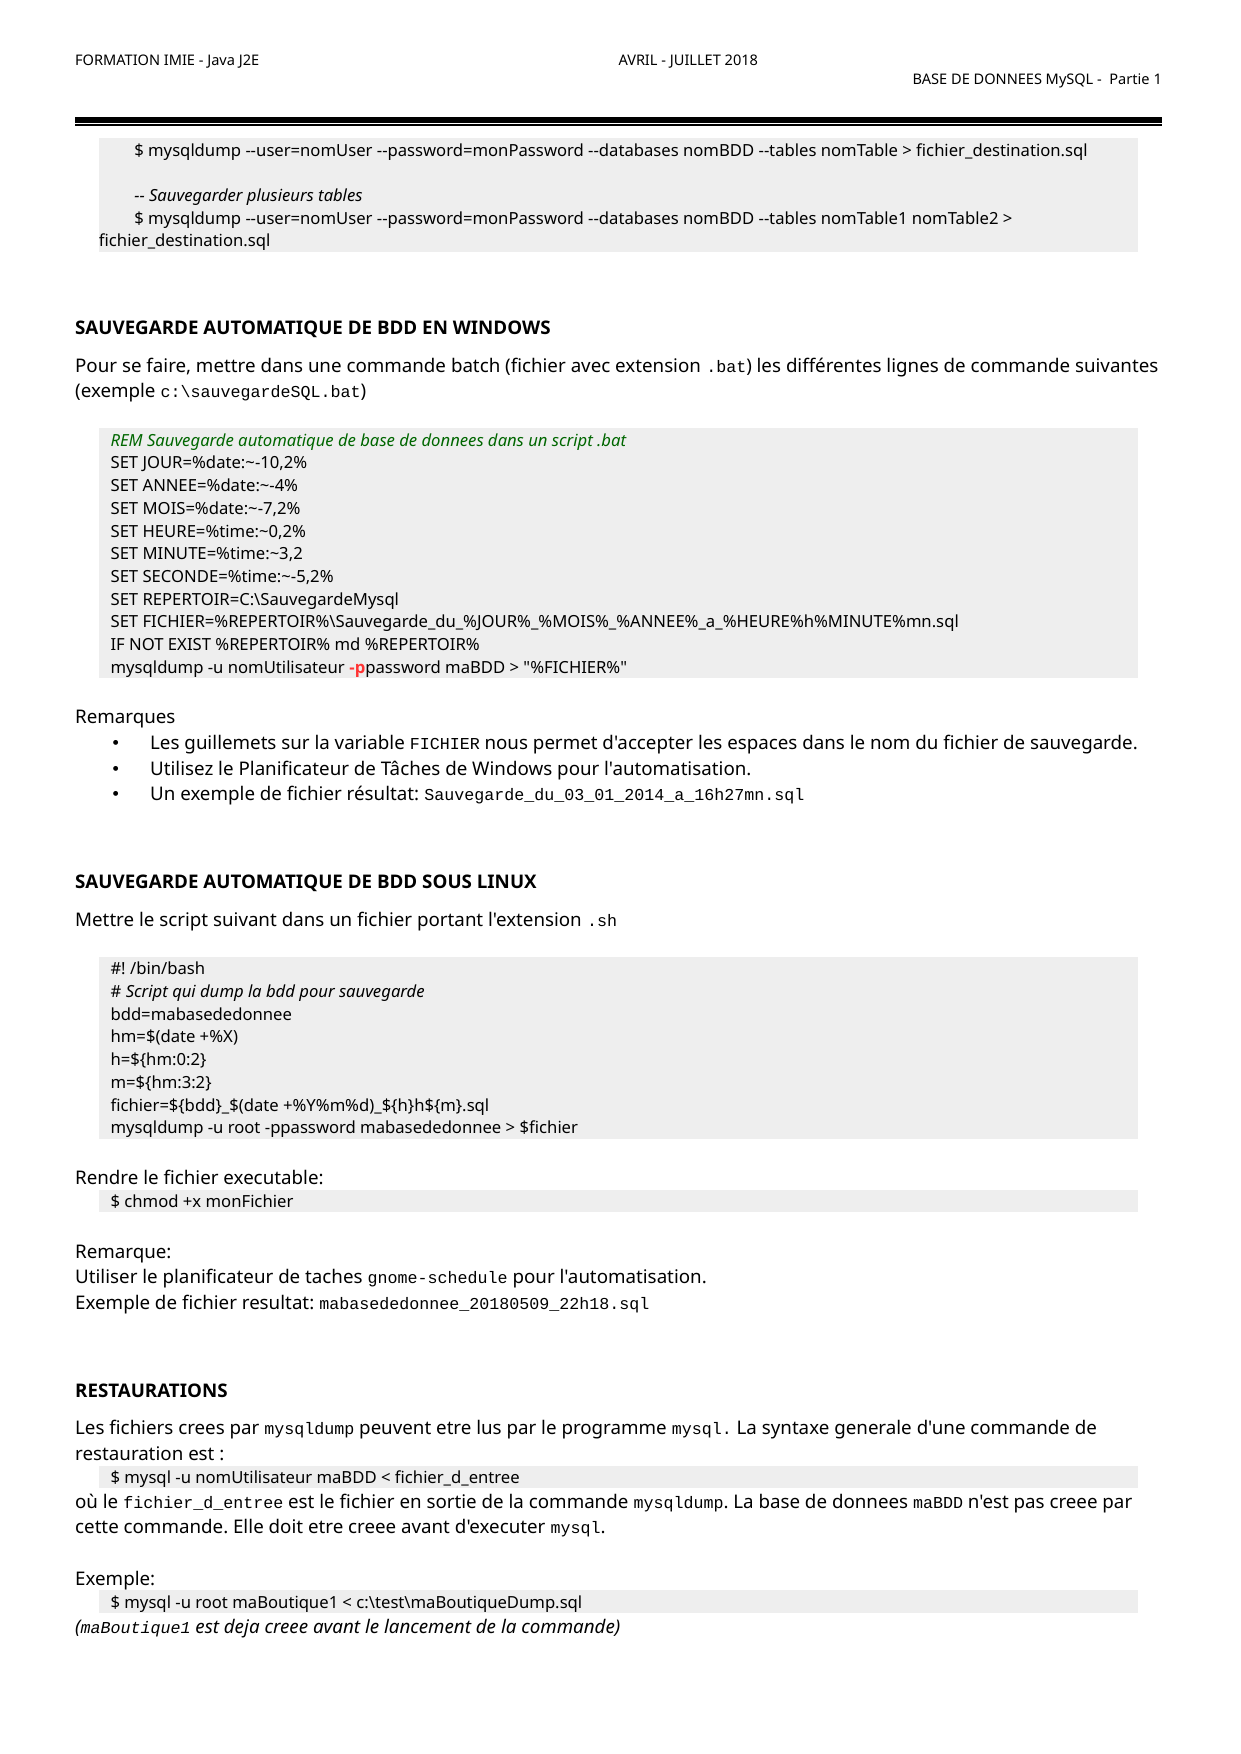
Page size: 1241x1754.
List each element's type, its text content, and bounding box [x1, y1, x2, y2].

text SET SECONDE=%time:~-5,2% [99, 565, 1138, 587]
text SET ANNEE=%date:~-4% [99, 474, 1138, 497]
text SAUVEGARDE AUTOMATIQUE DE BDD EN WINDOWS [75, 314, 1162, 340]
text (maBoutique1 est deja creee avant le lancement de la commande) [75, 1613, 1162, 1639]
text SET MINUTE=%time:~3,2 [99, 542, 1138, 565]
text fichier=${bdd}_$(date +%Y%m%d)_${h}h${m}.sql [99, 1093, 1138, 1116]
text REM Sauvegarde automatique de base de donnees dans un script .bat [99, 428, 1138, 451]
text $ mysqldump --user=nomUser --password=monPassword --databases nomBDD --tables nomTable > fichier_destination.sql [99, 138, 1138, 161]
text Les fichiers crees par mysqldump peuvent etre lus par le programme mysql. La syntaxe generale d'une commande de restauration est : [75, 1414, 1162, 1466]
text Mettre le script suivant dans un fichier portant l'extension .sh [75, 906, 1162, 931]
text Utiliser le planificateur de taches gnome-schedule pour l'automatisation. [75, 1263, 1162, 1289]
text RESTAURATIONS [75, 1377, 1162, 1403]
text Pour se faire, mettre dans une commande batch (fichier avec extension .bat) les différentes lignes de commande suivantes (exemple c:\sauvegardeSQL.bat) [75, 352, 1162, 403]
text bdd=mabasededonnee [99, 1002, 1138, 1025]
text SET JOUR=%date:~-10,2% [99, 451, 1138, 474]
text Remarque: [75, 1238, 1162, 1263]
text -- Sauvegarder plusieurs tables [99, 184, 1138, 206]
text où le fichier_d_entree est le fichier en sortie de la commande mysqldump. La base de donnees maBDD n'est pas creee par cette commande. Elle doit etre creee avant d'executer mysql. [75, 1488, 1162, 1539]
text SAUVEGARDE AUTOMATIQUE DE BDD SOUS LINUX [75, 869, 1162, 894]
text SET MOIS=%date:~-7,2% [99, 497, 1138, 519]
text m=${hm:3:2} [99, 1071, 1138, 1093]
text hm=$(date +%X) [99, 1025, 1138, 1048]
text $ mysql -u nomUtilisateur maBDD < fichier_d_entree [99, 1466, 1138, 1488]
text SET HEURE=%time:~0,2% [99, 519, 1138, 542]
text IF NOT EXIST %REPERTOIR% md %REPERTOIR% [99, 633, 1138, 656]
text mysqldump -u root -ppassword mabasededonnee > $fichier [99, 1116, 1138, 1139]
list Les guillemets sur la variable FICHIER nous permet d'accepter les espaces dans le nom du fichier de sauvegarde. [112, 729, 1162, 755]
text #! /bin/bash [99, 957, 1138, 980]
text $ mysqldump --user=nomUser --password=monPassword --databases nomBDD --tables nomTable1 nomTable2 > fichier_destination.sql [99, 206, 1138, 252]
text Exemple: [75, 1565, 1162, 1590]
list Un exemple de fichier résultat: Sauvegarde_du_03_01_2014_a_16h27mn.sql [112, 780, 1162, 806]
text SET REPERTOIR=C:\SauvegardeMysql [99, 587, 1138, 610]
text h=${hm:0:2} [99, 1048, 1138, 1071]
text SET FICHIER=%REPERTOIR%\Sauvegarde_du_%JOUR%_%MOIS%_%ANNEE%_a_%HEURE%h%MINUTE%mn.sql [99, 610, 1138, 633]
text $ mysql -u root maBoutique1 < c:\test\maBoutiqueDump.sql [99, 1590, 1138, 1613]
text $ chmod +x monFichier [99, 1190, 1138, 1212]
text Exemple de fichier resultat: mabasededonnee_20180509_22h18.sql [75, 1289, 1162, 1314]
text # Script qui dump la bdd pour sauvegarde [99, 980, 1138, 1002]
text mysqldump -u nomUtilisateur -ppassword maBDD > "%FICHIER%" [99, 656, 1138, 678]
text Remarques [75, 704, 1162, 729]
text Rendre le fichier executable: [75, 1164, 1162, 1190]
list Utilisez le Planificateur de Tâches de Windows pour l'automatisation. [112, 755, 1162, 780]
